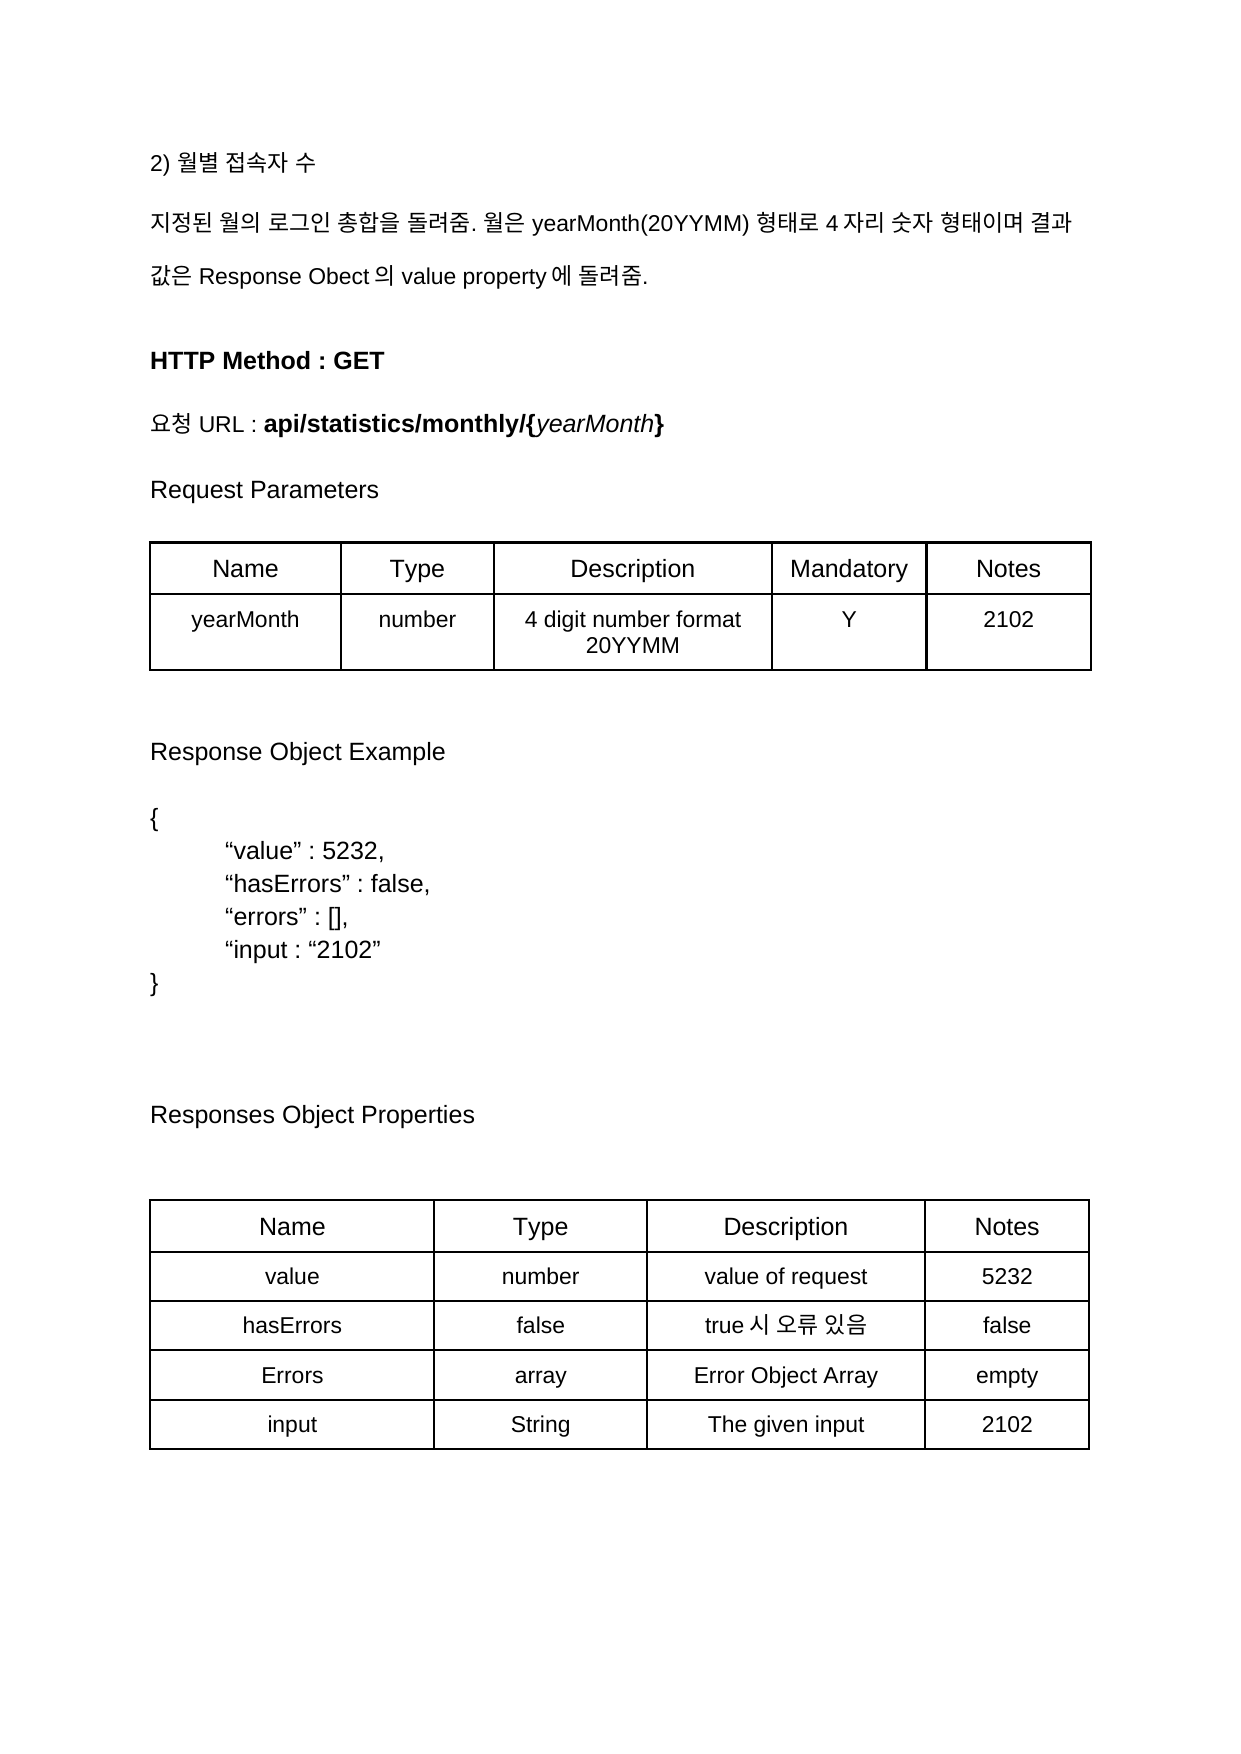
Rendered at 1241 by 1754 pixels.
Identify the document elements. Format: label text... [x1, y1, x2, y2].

table_header Mandatory [773, 544, 925, 593]
text HTTP Method : GET [150, 346, 1090, 375]
text Response Object Example [150, 737, 1090, 766]
table_header Type [342, 544, 493, 593]
table_cell empty [926, 1351, 1088, 1398]
table_cell 4 digit number format 20YYMM [495, 595, 771, 669]
table_cell 2102 [928, 595, 1090, 669]
table_cell Errors [151, 1351, 433, 1398]
table_cell The given input [648, 1401, 924, 1448]
table_header Description [495, 544, 771, 593]
text { [150, 803, 1090, 832]
table_cell value [151, 1253, 433, 1300]
table_header Notes [926, 1201, 1088, 1251]
text } [150, 968, 1090, 997]
table_header Notes [928, 544, 1090, 593]
text Request Parameters [150, 475, 1090, 504]
text “errors” : [], [150, 902, 1090, 931]
text “value” : 5232, [150, 836, 1090, 864]
text Responses Object Properties [150, 1100, 1090, 1129]
table_cell 5232 [926, 1253, 1088, 1300]
table_cell number [342, 595, 493, 669]
text “hasErrors” : false, [150, 869, 1090, 898]
table_cell true시 오류 있음 [648, 1302, 924, 1349]
table_cell Y [773, 595, 925, 669]
table_header Name [151, 544, 340, 593]
table_cell array [435, 1351, 646, 1398]
text 지정된 월의 로그인 총합을 돌려줌. 월은 yearMonth(20YYMM) 형태로 4자리 숫자 형태이며 결과 값은 Response Obect의 value property에 돌려줌. [150, 210, 1090, 289]
text 요청 URL : api/statistics/monthly/{yearMonth} [150, 409, 1090, 438]
table_header Type [435, 1201, 646, 1251]
table_cell input [151, 1401, 433, 1448]
table_cell Error Object Array [648, 1351, 924, 1398]
table_cell hasErrors [151, 1302, 433, 1349]
table_cell false [926, 1302, 1088, 1349]
table_cell yearMonth [151, 595, 340, 669]
table_cell number [435, 1253, 646, 1300]
table_cell value of request [648, 1253, 924, 1300]
text “input : “2102” [150, 935, 1090, 964]
text 2) 월별 접속자 수 [150, 150, 1090, 176]
table_cell 2102 [926, 1401, 1088, 1448]
table_header Name [151, 1201, 433, 1251]
table_cell false [435, 1302, 646, 1349]
table_cell String [435, 1401, 646, 1448]
table_header Description [648, 1201, 924, 1251]
